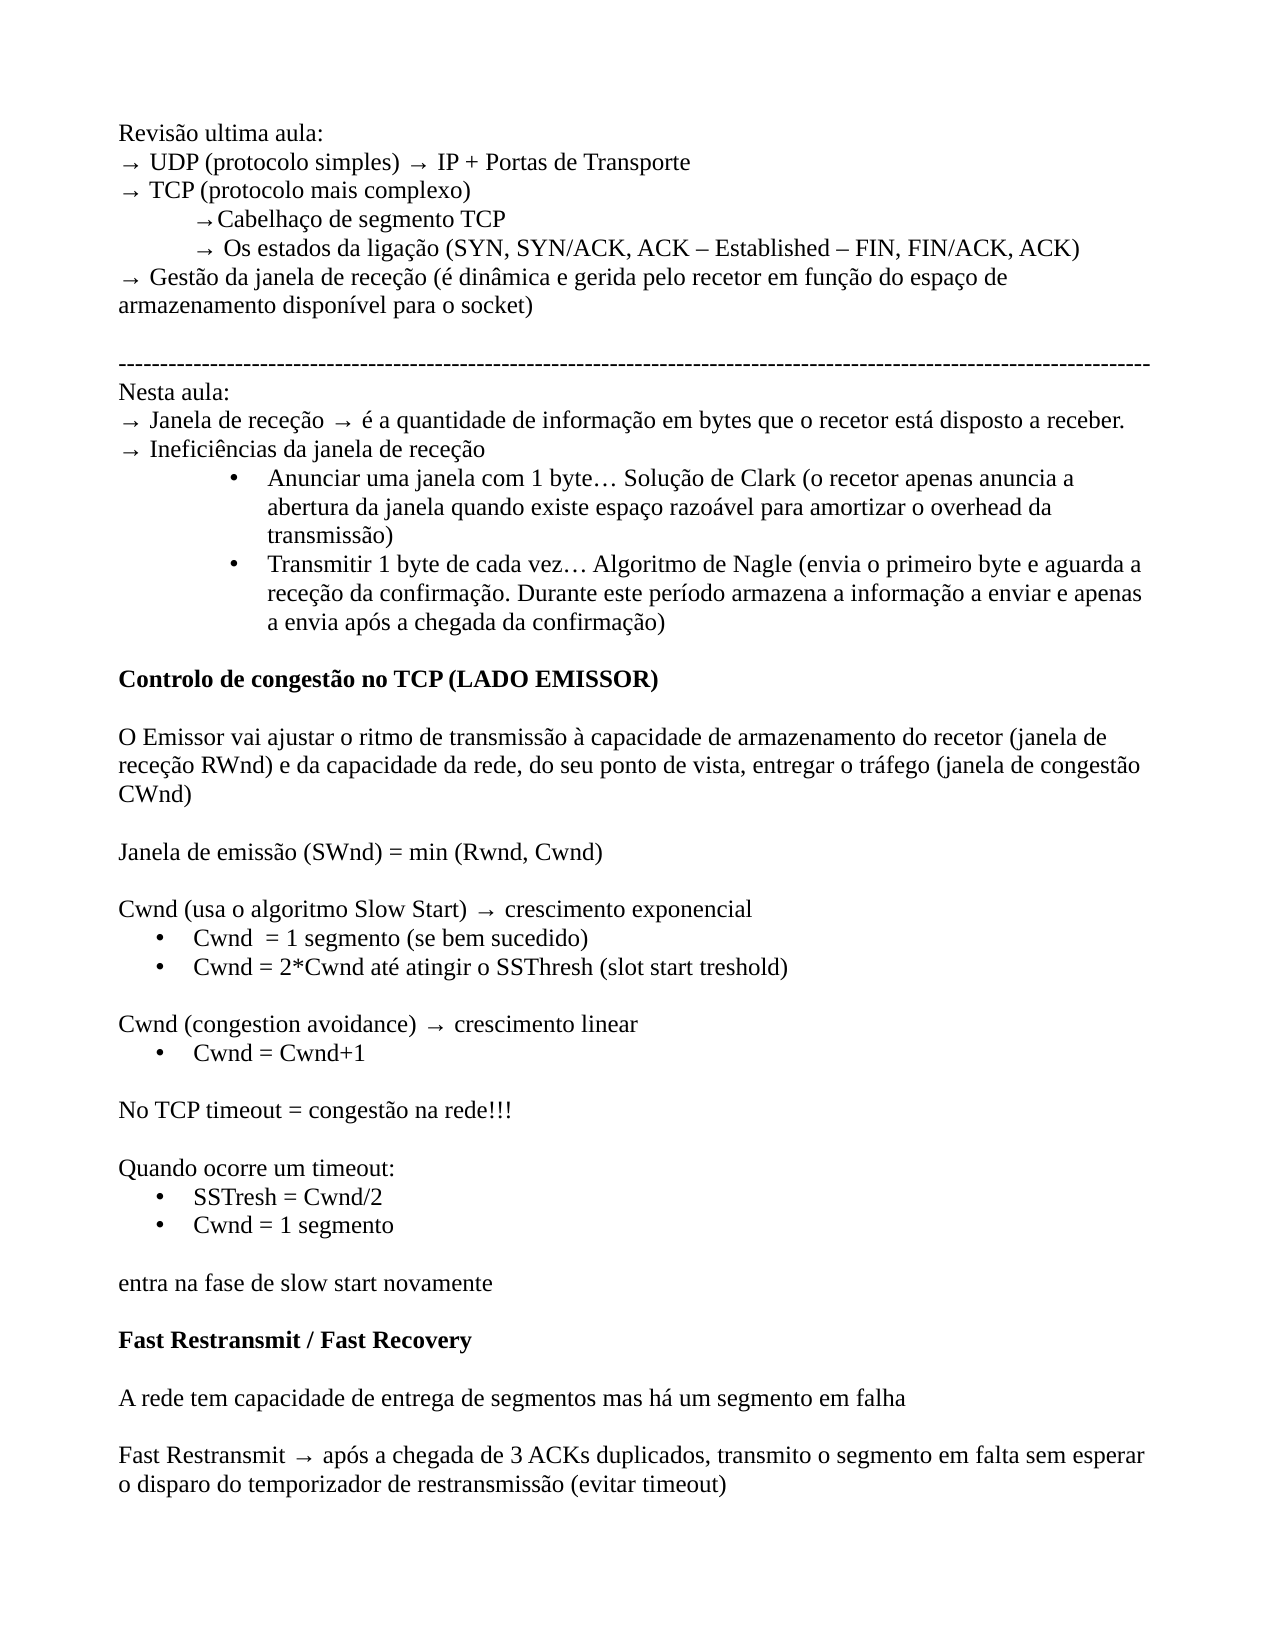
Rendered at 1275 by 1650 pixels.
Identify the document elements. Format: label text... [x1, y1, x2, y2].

text Cwnd (usa o algoritmo Slow Start) → crescimento exponencial [118, 894, 1157, 923]
list Cwnd = Cwnd+1 [156, 1038, 1157, 1067]
list Transmitir 1 byte de cada vez… Algoritmo de Nagle (envia o primeiro byte e aguarda a receção da confirmação. Durante este período armazena a informação a enviar e apenas a envia após a chegada da confirmação) [229, 549, 1157, 636]
text Nesta aula: [118, 377, 1157, 406]
text → TCP (protocolo mais complexo) [118, 176, 1157, 204]
text Controlo de congestão no TCP (LADO EMISSOR) [118, 664, 1157, 693]
text →Cabelhaço de segmento TCP [118, 204, 1157, 233]
list SSTresh = Cwnd/2 [156, 1182, 1157, 1211]
text → UDP (protocolo simples) → IP + Portas de Transporte [118, 147, 1157, 176]
text ---------------------------------------------------------------------------------------------------------------------------- [118, 348, 1157, 377]
text Quando ocorre um timeout: [118, 1153, 1157, 1182]
list Cwnd = 1 segmento (se bem sucedido) [156, 923, 1157, 952]
text Janela de emissão (SWnd) = min (Rwnd, Cwnd) [118, 837, 1157, 866]
text → Os estados da ligação (SYN, SYN/ACK, ACK – Established – FIN, FIN/ACK, ACK) [118, 233, 1157, 262]
list Cwnd = 1 segmento [156, 1211, 1157, 1239]
list Cwnd = 2*Cwnd até atingir o SSThresh (slot start treshold) [156, 952, 1157, 981]
text O Emissor vai ajustar o ritmo de transmissão à capacidade de armazenamento do recetor (janela de receção RWnd) e da capacidade da rede, do seu ponto de vista, entregar o tráfego (janela de congestão CWnd) [118, 722, 1157, 808]
text → Ineficiências da janela de receção [118, 434, 1157, 463]
text → Janela de receção → é a quantidade de informação em bytes que o recetor está disposto a receber. [118, 406, 1157, 434]
text Fast Restransmit → após a chegada de 3 ACKs duplicados, transmito o segmento em falta sem esperar o disparo do temporizador de restransmissão (evitar timeout) [118, 1441, 1157, 1498]
text entra na fase de slow start novamente [118, 1268, 1157, 1297]
text → Gestão da janela de receção (é dinâmica e gerida pelo recetor em função do espaço de armazenamento disponível para o socket) [118, 262, 1157, 319]
text A rede tem capacidade de entrega de segmentos mas há um segmento em falha [118, 1383, 1157, 1412]
list Anunciar uma janela com 1 byte… Solução de Clark (o recetor apenas anuncia a abertura da janela quando existe espaço razoável para amortizar o overhead da transmissão) [229, 463, 1157, 549]
text Fast Restransmit / Fast Recovery [118, 1326, 1157, 1354]
text No TCP timeout = congestão na rede!!! [118, 1096, 1157, 1124]
text Cwnd (congestion avoidance) → crescimento linear [118, 1009, 1157, 1038]
text Revisão ultima aula: [118, 118, 1157, 147]
